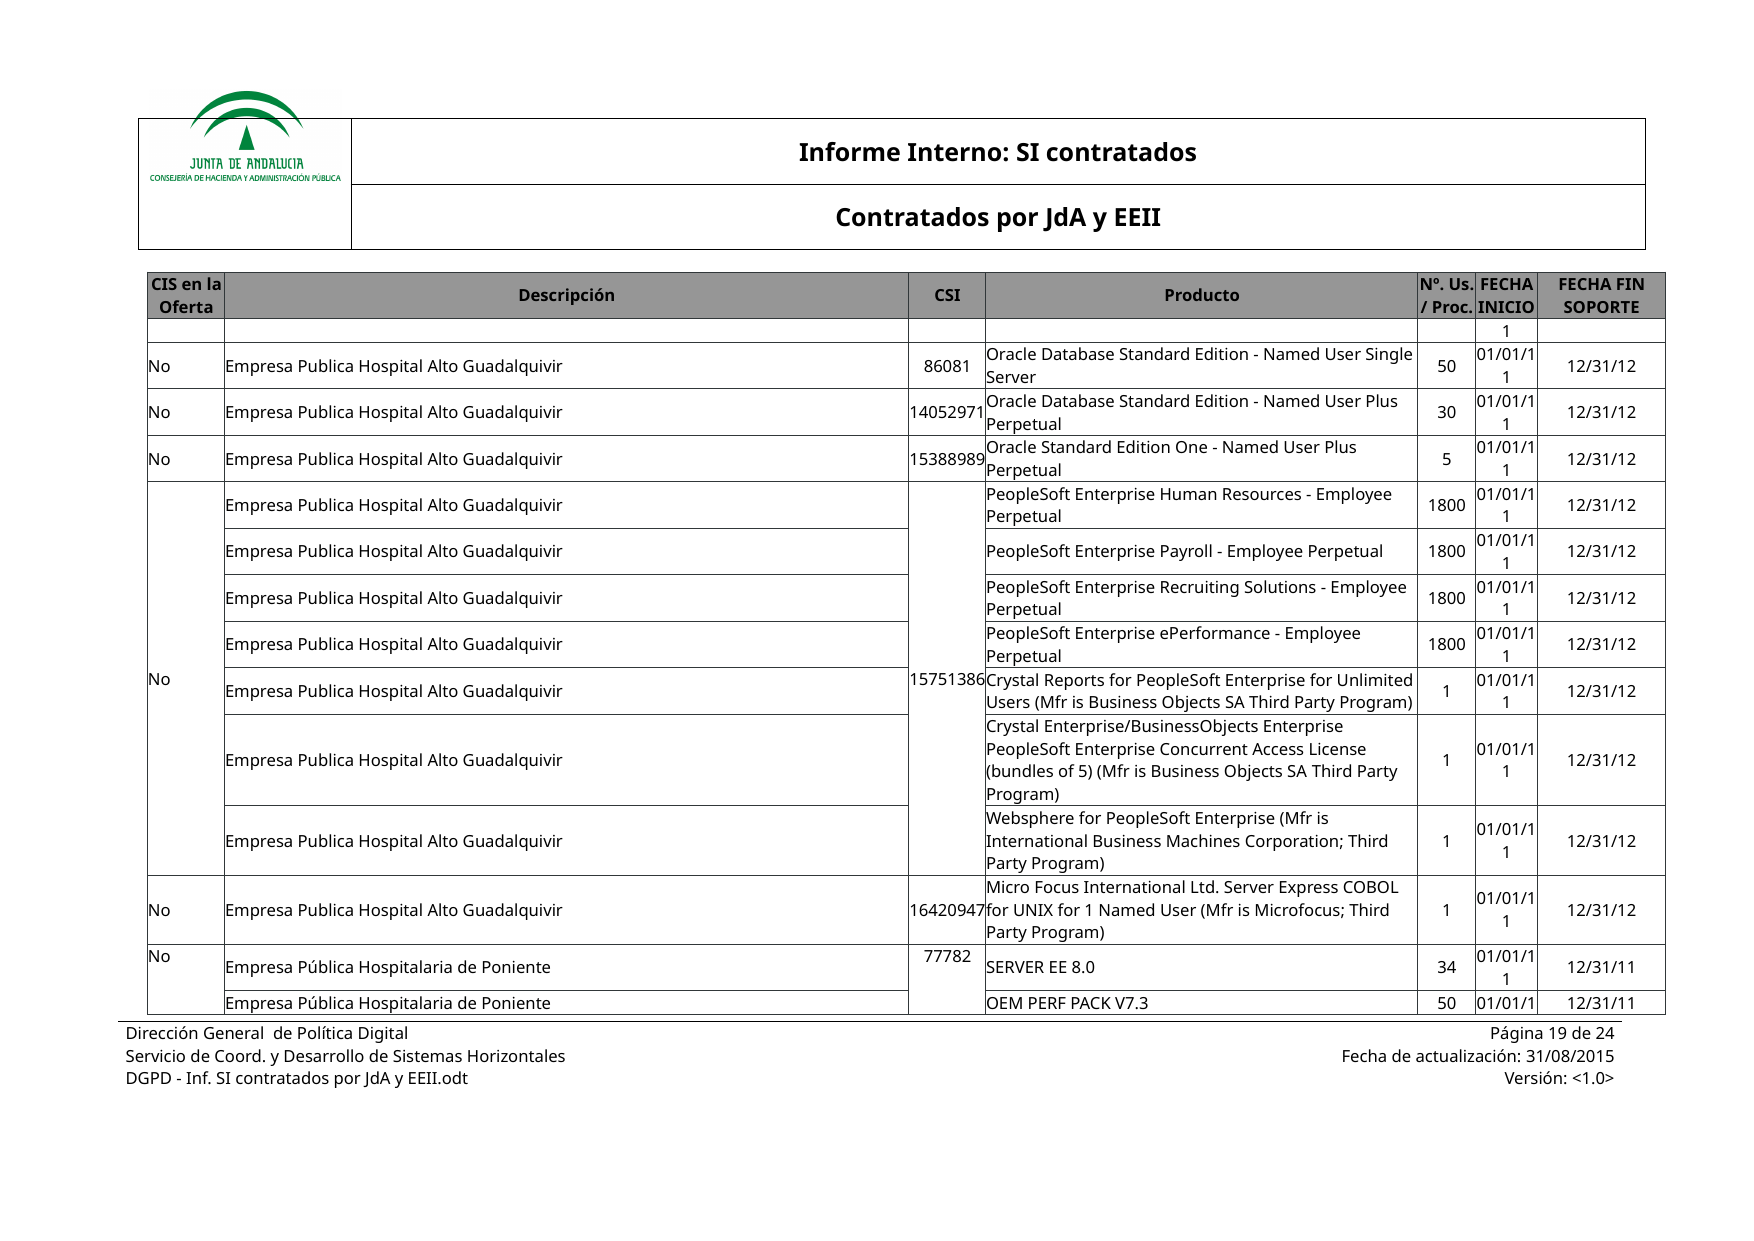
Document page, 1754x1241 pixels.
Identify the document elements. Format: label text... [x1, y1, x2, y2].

table_cell 01/01/11 [1476, 715, 1537, 805]
table_header FECHA INICIO [1476, 273, 1537, 318]
table_cell No [148, 436, 224, 481]
table_cell 14052971 [909, 389, 985, 435]
table_cell No [148, 389, 224, 435]
table_cell Empresa Publica Hospital Alto Guadalquivir [225, 575, 908, 621]
picture [149, 119, 342, 182]
table_cell Empresa Publica Hospital Alto Guadalquivir [225, 806, 908, 874]
table_cell PeopleSoft Enterprise ePerformance - Employee Perpetual [986, 622, 1417, 667]
picture [149, 89, 342, 118]
table_cell 31/12/12 [1538, 575, 1665, 621]
table_cell Crystal Reports for PeopleSoft Enterprise for Unlimited Users (Mfr is Business Objects SA Third Party Program) [986, 668, 1417, 713]
table_cell 30 [1418, 389, 1475, 435]
table_cell 34 [1418, 945, 1475, 990]
table_cell Empresa Publica Hospital Alto Guadalquivir [225, 343, 908, 388]
table_cell 01/01/11 [1476, 343, 1537, 388]
table_cell 1800 [1418, 622, 1475, 667]
table_cell 50 [1418, 343, 1475, 388]
table_cell 01/01/11 [1476, 575, 1537, 621]
table_cell OEM PERF PACK V7.3 [986, 991, 1417, 1014]
table_cell 31/12/12 [1538, 436, 1665, 481]
table_cell 86081 [909, 343, 985, 388]
table_cell Oracle Standard Edition One - Named User Plus Perpetual [986, 436, 1417, 481]
table_cell 31/12/12 [1538, 715, 1665, 805]
table_header CIS en la Oferta [148, 273, 224, 318]
table_cell 1 [1418, 876, 1475, 944]
table_cell [225, 319, 908, 342]
table_cell 01/01/11 [1476, 436, 1537, 481]
table_cell 15388989 [909, 436, 985, 481]
table_header Producto [986, 273, 1417, 318]
table_cell 77782 [909, 945, 985, 1014]
table_cell SERVER EE 8.0 [986, 945, 1417, 990]
table_cell Websphere for PeopleSoft Enterprise (Mfr is International Business Machines Corporation; Third Party Program) [986, 806, 1417, 874]
table_cell PeopleSoft Enterprise Recruiting Solutions - Employee Perpetual [986, 575, 1417, 621]
table_cell 5 [1418, 436, 1475, 481]
table_cell Empresa Publica Hospital Alto Guadalquivir [225, 876, 908, 944]
table_cell Empresa Pública Hospitalaria de Poniente [225, 991, 908, 1014]
table_cell 01/01/11 [1476, 806, 1537, 874]
table_cell Empresa Publica Hospital Alto Guadalquivir [225, 622, 908, 667]
table_cell 1800 [1418, 482, 1475, 528]
table_cell 31/12/12 [1538, 343, 1665, 388]
table_cell 31/12/12 [1538, 529, 1665, 574]
table_cell 01/01/11 [1476, 622, 1537, 667]
table_cell PeopleSoft Enterprise Payroll - Employee Perpetual [986, 529, 1417, 574]
table_cell [909, 319, 985, 342]
table_cell Empresa Publica Hospital Alto Guadalquivir [225, 529, 908, 574]
table_cell 31/12/12 [1538, 389, 1665, 435]
table_cell 1 [1418, 668, 1475, 713]
table_cell 31/12/12 [1538, 876, 1665, 944]
table_cell No [148, 945, 224, 1014]
table_header Descripción [225, 273, 908, 318]
table_header CSI [909, 273, 985, 318]
table_cell 01/01/11 [1476, 389, 1537, 435]
table_cell 01/01/11 [1476, 482, 1537, 528]
table_cell Oracle Database Standard Edition - Named User Plus Perpetual [986, 389, 1417, 435]
table_cell 1800 [1418, 575, 1475, 621]
table_cell [1538, 319, 1665, 342]
table_cell 01/01/11 [1476, 876, 1537, 944]
table_cell 1 [1418, 806, 1475, 874]
table_cell 01/01/11 [1476, 945, 1537, 990]
table_cell 1800 [1418, 529, 1475, 574]
table_cell Empresa Publica Hospital Alto Guadalquivir [225, 668, 908, 713]
table_cell 15751386 [909, 482, 985, 874]
table_cell 31/12/12 [1538, 622, 1665, 667]
table_cell [1418, 319, 1475, 342]
table_cell Crystal Enterprise/BusinessObjects Enterprise PeopleSoft Enterprise Concurrent Access License (bundles of 5) (Mfr is Business Objects SA Third Party Program) [986, 715, 1417, 805]
table_cell Empresa Publica Hospital Alto Guadalquivir [225, 715, 908, 805]
table_header FECHA FIN SOPORTE [1538, 273, 1665, 318]
table_cell Empresa Pública Hospitalaria de Poniente [225, 945, 908, 990]
table_cell No [148, 343, 224, 388]
table_cell 50 [1418, 991, 1475, 1014]
table_cell Oracle Database Standard Edition - Named User Single Server [986, 343, 1417, 388]
table_cell 31/12/12 [1538, 806, 1665, 874]
table_cell No [148, 876, 224, 944]
table_cell 01/01/1 [1476, 991, 1537, 1014]
table_cell 31/12/12 [1538, 668, 1665, 713]
table_cell Empresa Publica Hospital Alto Guadalquivir [225, 436, 908, 481]
table_cell Micro Focus International Ltd. Server Express COBOL for UNIX for 1 Named User (Mfr is Microfocus; Third Party Program) [986, 876, 1417, 944]
table_cell Empresa Publica Hospital Alto Guadalquivir [225, 389, 908, 435]
table_cell 01/01/11 [1476, 529, 1537, 574]
table_cell Empresa Publica Hospital Alto Guadalquivir [225, 482, 908, 528]
table_cell 31/12/11 [1538, 945, 1665, 990]
table_cell 16420947 [909, 876, 985, 944]
table_cell 1 [1476, 319, 1537, 342]
table_cell 01/01/11 [1476, 668, 1537, 713]
table_cell 31/12/11 [1538, 991, 1665, 1014]
table_cell 1 [1418, 715, 1475, 805]
table_cell [148, 319, 224, 342]
table_header Nº. Us. / Proc. [1418, 273, 1475, 318]
table_cell [986, 319, 1417, 342]
table_cell No [148, 482, 224, 874]
table_cell PeopleSoft Enterprise Human Resources - Employee Perpetual [986, 482, 1417, 528]
table_cell 31/12/12 [1538, 482, 1665, 528]
